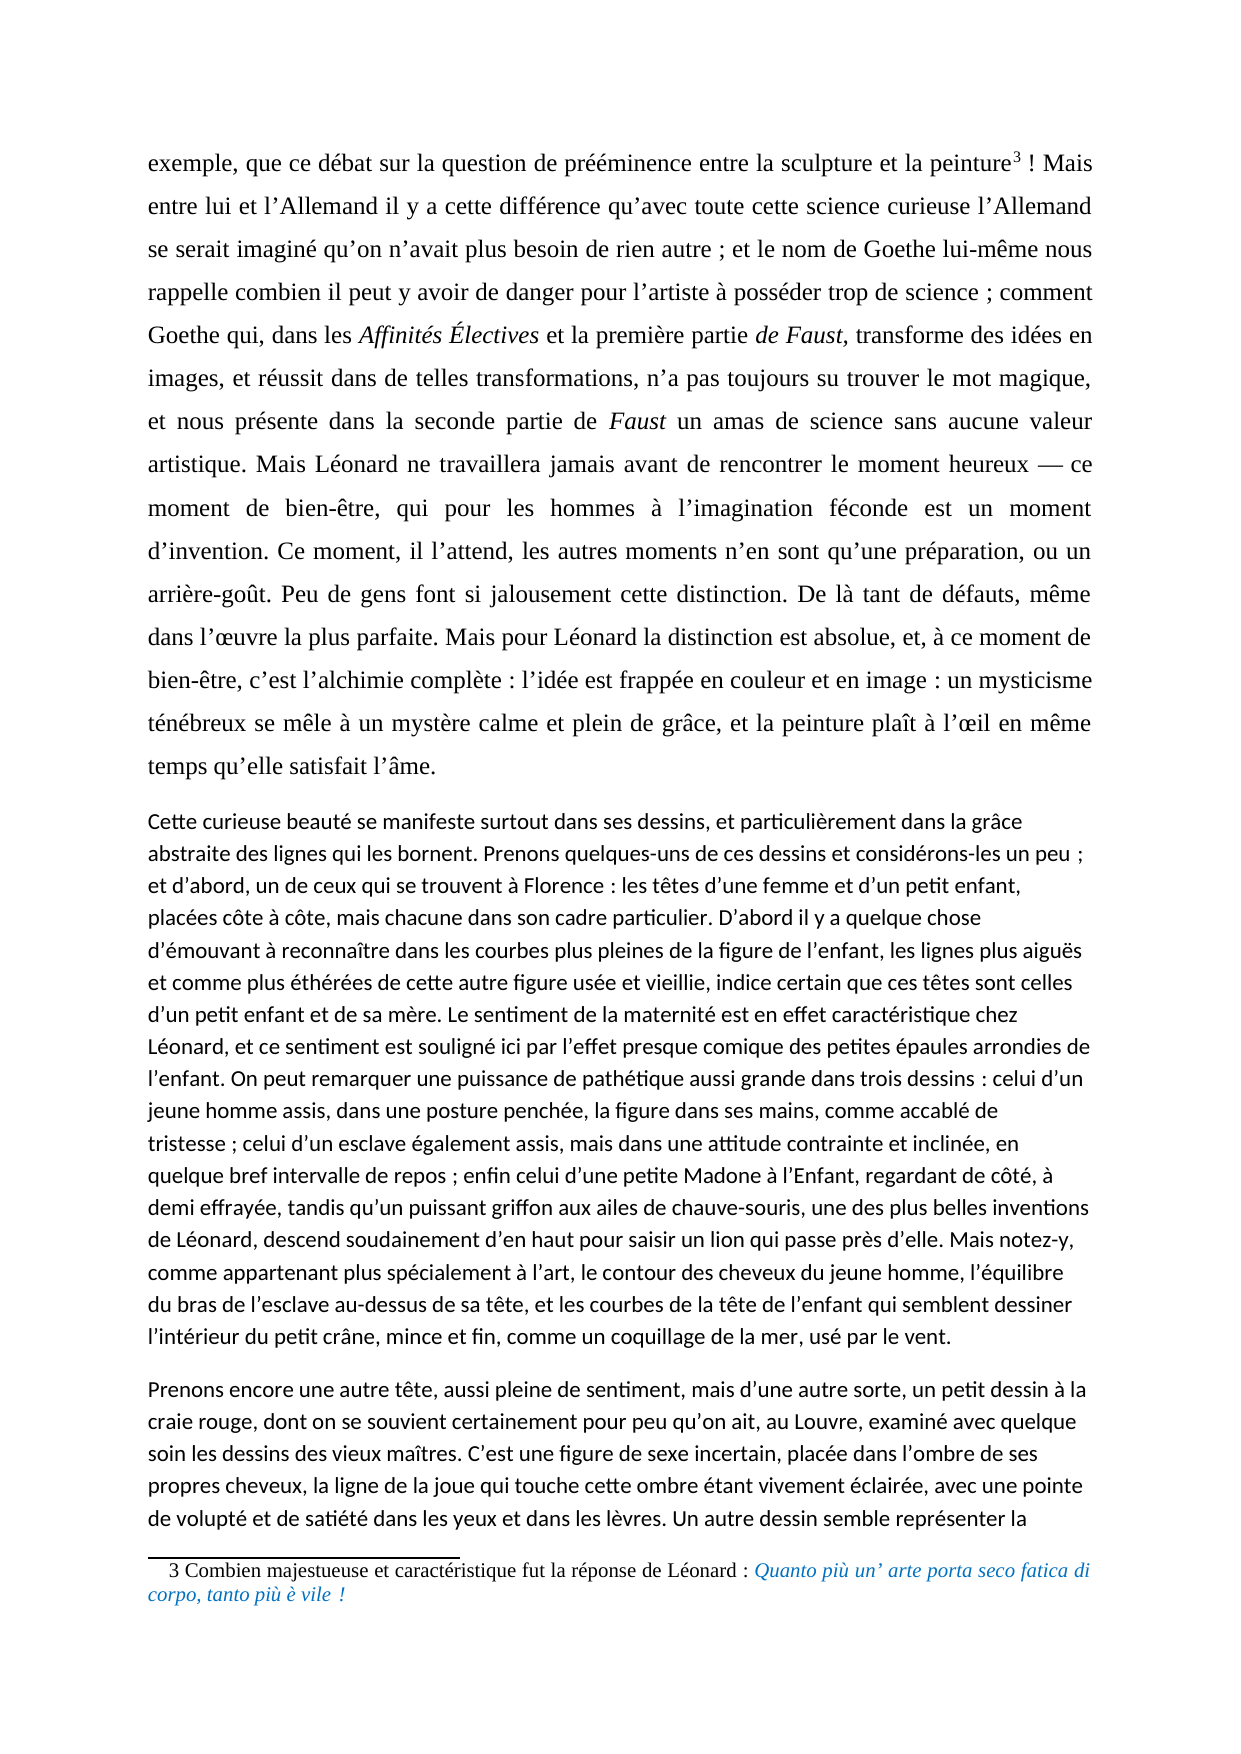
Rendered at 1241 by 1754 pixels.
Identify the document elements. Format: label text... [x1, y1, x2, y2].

text Cette curieuse beauté se manifeste surtout dans ses dessins, et particulièrement dans la grâce abstraite des lignes qui les bornent. Prenons quelques-uns de ces dessins et considérons-les un peu ; et d’abord, un de ceux qui se trouvent à Florence : les têtes d’une femme et d’un petit enfant, placées côte à côte, mais chacune dans son cadre particulier. D’abord il y a quelque chose d’émouvant à reconnaître dans les courbes plus pleines de la figure de l’enfant, les lignes plus aiguës et comme plus éthérées de cette autre figure usée et vieillie, indice certain que ces têtes sont celles d’un petit enfant et de sa mère. Le sentiment de la maternité est en effet caractéristique chez Léonard, et ce sentiment est souligné ici par l’effet presque comique des petites épaules arrondies de l’enfant. On peut remarquer une puissance de pathétique aussi grande dans trois dessins : celui d’un jeune homme assis, dans une posture penchée, la figure dans ses mains, comme accablé de tristesse ; celui d’un esclave également assis, mais dans une attitude contrainte et inclinée, en quelque bref intervalle de repos ; enfin celui d’une petite Madone à l’Enfant, regardant de côté, à demi effrayée, tandis qu’un puissant griffon aux ailes de chauve-souris, une des plus belles inventions de Léonard, descend soudainement d’en haut pour saisir un lion qui passe près d’elle. Mais notez-y, comme appartenant plus spécialement à l’art, le contour des cheveux du jeune homme, l’équilibre du bras de l’esclave au-dessus de sa tête, et les courbes de la tête de l’enfant qui semblent dessiner l’intérieur du petit crâne, mince et fin, comme un coquillage de la mer, usé par le vent. [148, 807, 1093, 1350]
text Combien majestueuse et caractéristique fut la réponse de Léonard : Quanto più un’ arte porta seco fatica di corpo, tanto più è vile ! [148, 1558, 1093, 1606]
text Prenons encore une autre tête, aussi pleine de sentiment, mais d’une autre sorte, un petit dessin à la craie rouge, dont on se souvient certainement pour peu qu’on ait, au Louvre, examiné avec quelque soin les dessins des vieux maîtres. C’est une figure de sexe incertain, placée dans l’ombre de ses propres cheveux, la ligne de la joue qui touche cette ombre étant vivement éclairée, avec une pointe de volupté et de satiété dans les yeux et dans les lèvres. Un autre dessin semble représenter la [148, 1375, 1093, 1532]
text exemple, que ce débat sur la question de prééminence entre la sculpture et la peinture ! Mais entre lui et l’Allemand il y a cette différence qu’avec toute cette science curieuse l’Allemand se serait imaginé qu’on n’avait plus besoin de rien autre ; et le nom de Goethe lui-même nous rappelle combien il peut y avoir de danger pour l’artiste à posséder trop de science ; comment Goethe qui, dans les Affinités Électives et la première partie de Faust, transforme des idées en images, et réussit dans de telles transformations, n’a pas toujours su trouver le mot magique, et nous présente dans la seconde partie de Faust un amas de science sans aucune valeur artistique. Mais Léonard ne travaillera jamais avant de rencontrer le moment heureux — ce moment de bien-être, qui pour les hommes à l’imagination féconde est un moment d’invention. Ce moment, il l’attend, les autres moments n’en sont qu’une préparation, ou un arrière-goût. Peu de gens font si jalousement cette distinction. De là tant de défauts, même dans l’œuvre la plus parfaite. Mais pour Léonard la distinction est absolue, et, à ce moment de bien-être, c’est l’alchimie complète : l’idée est frappée en couleur et en image : un mysticisme ténébreux se mêle à un mystère calme et plein de grâce, et la peinture plaît à l’œil en même temps qu’elle satisfait l’âme. [148, 148, 1093, 780]
